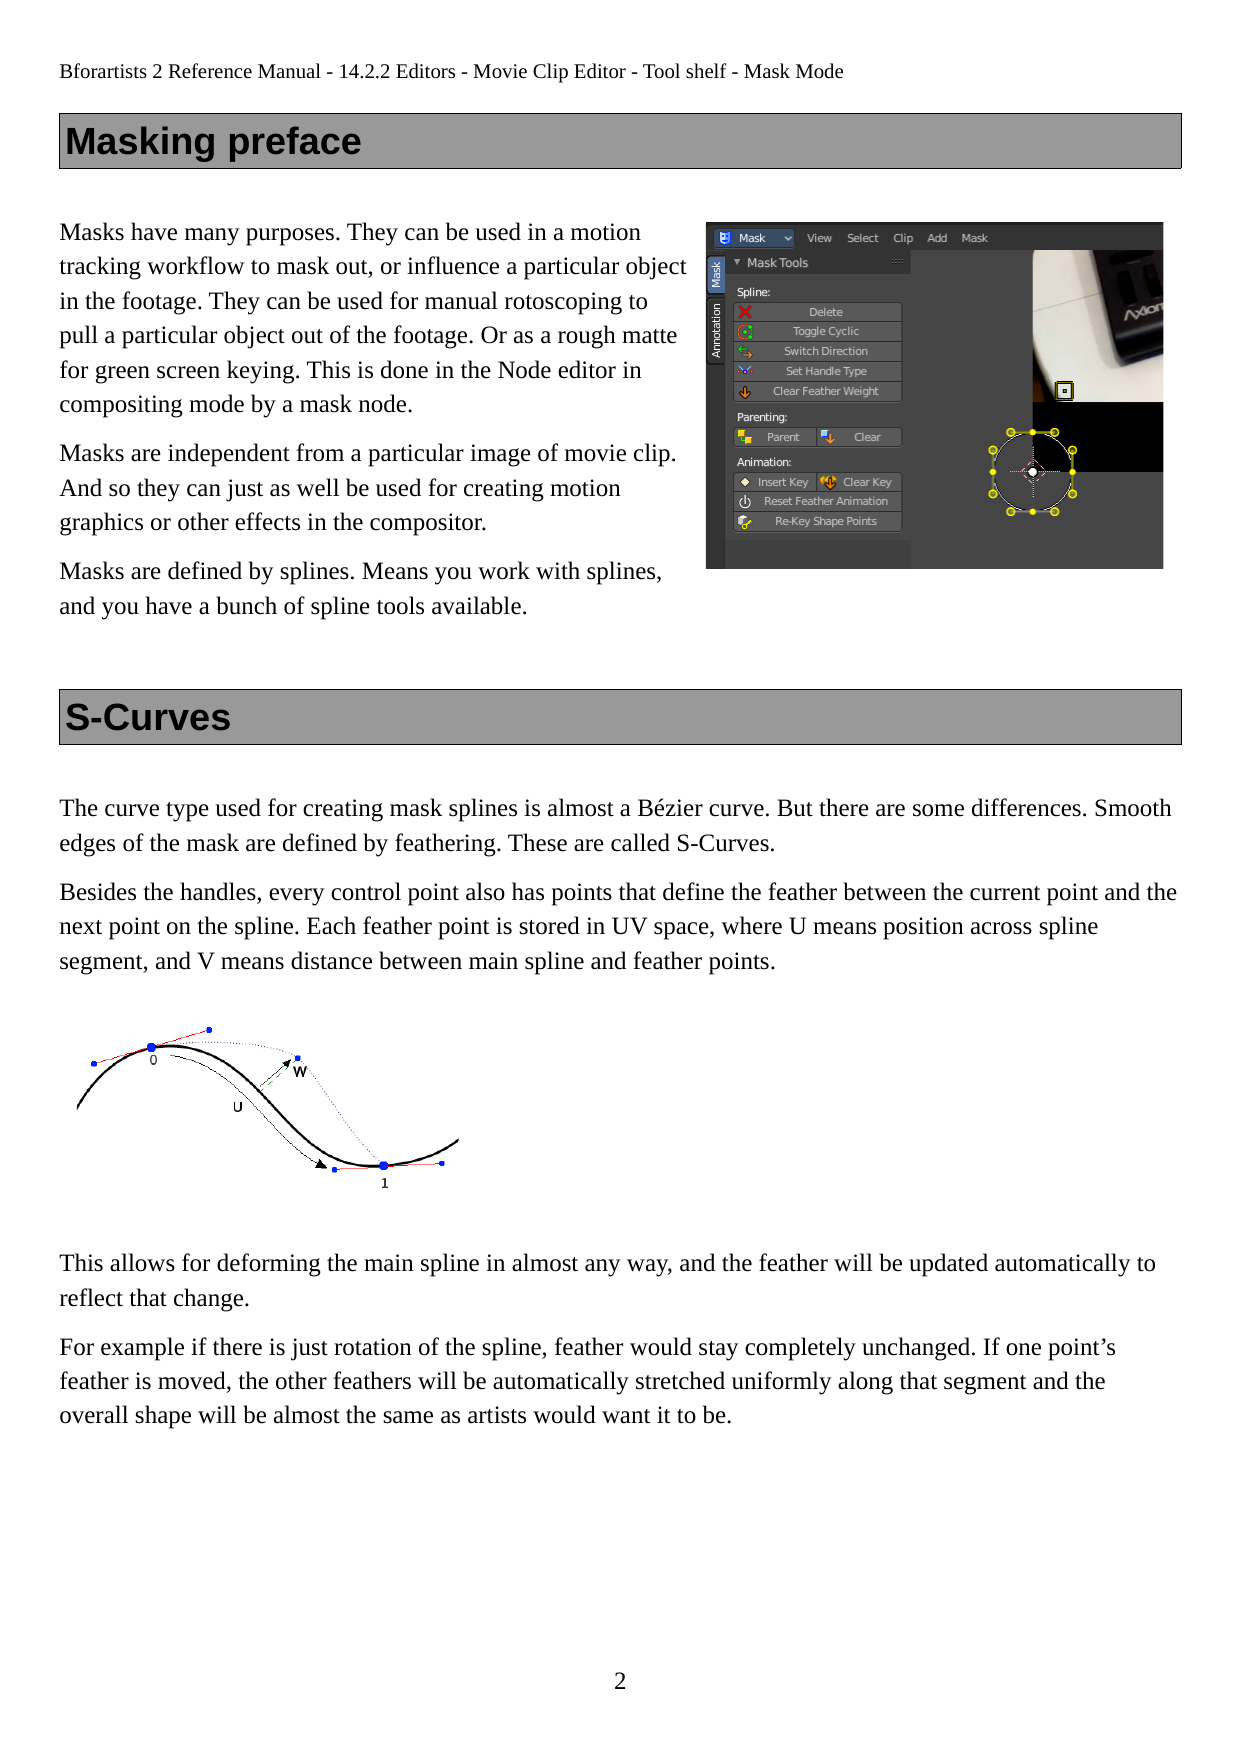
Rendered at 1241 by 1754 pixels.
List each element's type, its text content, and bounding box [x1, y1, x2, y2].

picture [76, 1012, 459, 1205]
text For example if there is just rotation of the spline, feather would stay completely unchanged. If one point’s feather is moved, the other feathers will be automatically stretched uniformly along that segment and the overall shape will be almost the same as artists would want it to be. [59, 1332, 1181, 1429]
text Masks are defined by splines. Means you work with splines, and you have a bunch of spline tools available. [59, 556, 1181, 620]
text The curve type used for creating mask splines is almost a Bézier curve. But there are some differences. Smooth edges of the mask are defined by feathering. These are called S-Curves. [59, 793, 1181, 857]
text Masks are independent from a particular image of movie clip. And so they can just as well be used for creating motion graphics or other effects in the compositor. [59, 438, 705, 536]
picture [705, 222, 1164, 569]
table_header S-Curves [60, 690, 1181, 744]
text This allows for deforming the main spline in almost any way, and the feather will be updated automatically to reflect that change. [59, 1248, 1181, 1311]
text Besides the handles, every control point also has points that define the feather between the current point and the next point on the spline. Each feather point is stored in UV space, where U means position across spline segment, and V means distance between main spline and feather points. [59, 877, 1181, 975]
table_header Masking preface [60, 114, 1181, 168]
text Masks have many purposes. They can be used in a motion tracking workflow to mask out, or influence a particular object in the footage. They can be used for manual rotoscoping to pull a particular object out of the footage. Or as a rough matte for green screen keying. This is done in the Node editor in compositing mode by a mask node. [59, 217, 1181, 418]
